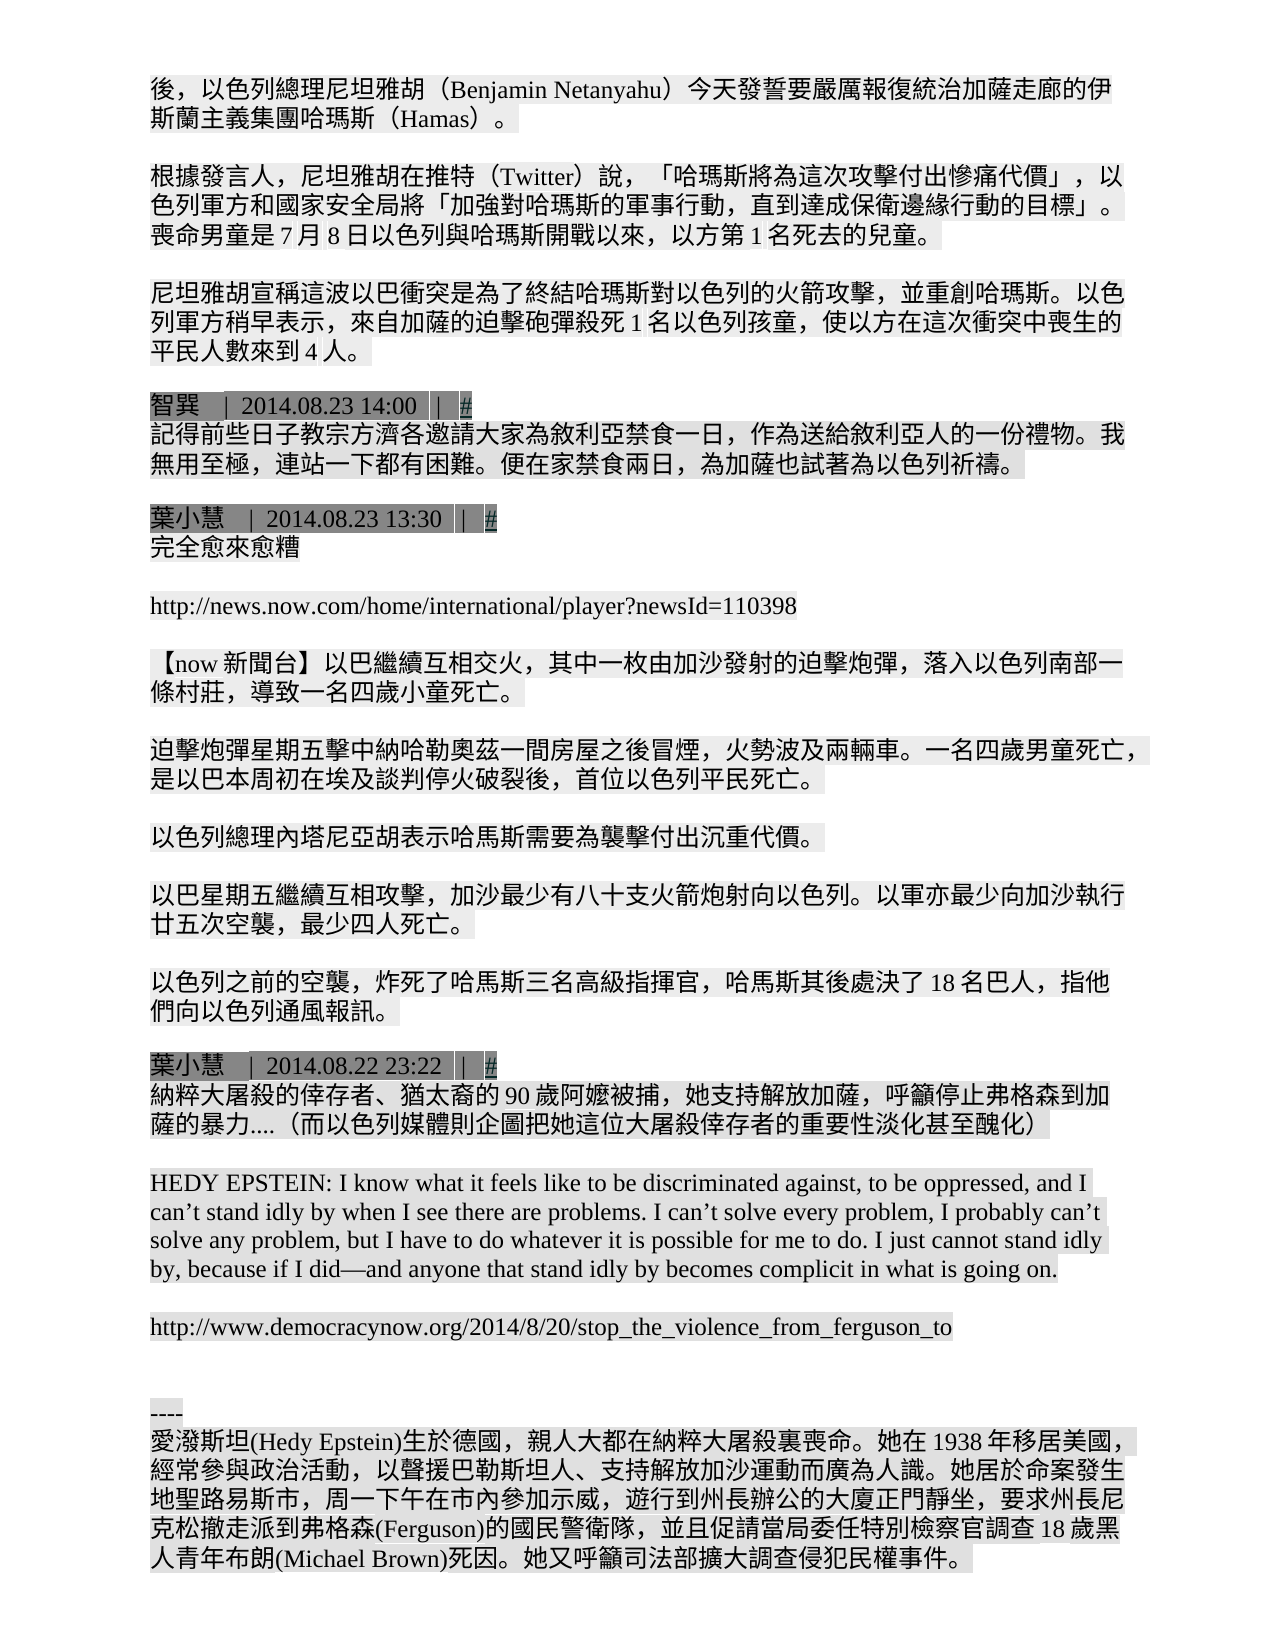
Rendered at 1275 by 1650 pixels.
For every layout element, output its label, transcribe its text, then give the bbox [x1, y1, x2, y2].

text 完全愈來愈糟 http://news.now.com/home/international/player?newsId=110398 【now新聞台】以巴繼續互相交火，其中一枚由加沙發射的迫擊炮彈，落入以色列南部一條村莊，導致一名四歲小童死亡。 迫擊炮彈星期五擊中納哈勒奧茲一間房屋之後冒煙，火勢波及兩輛車。一名四歲男童死亡，是以巴本周初在埃及談判停火破裂後，首位以色列平民死亡。 以色列總理內塔尼亞胡表示哈馬斯需要為襲擊付出沉重代價。 以巴星期五繼續互相攻擊，加沙最少有八十支火箭炮射向以色列。以軍亦最少向加沙執行廿五次空襲，最少四人死亡。 以色列之前的空襲，炸死了哈馬斯三名高級指揮官，哈馬斯其後處決了18名巴人，指他們向以色列通風報訊。 [150, 533, 1125, 1026]
text 後，以色列總理尼坦雅胡（Benjamin Netanyahu）今天發誓要嚴厲報復統治加薩走廊的伊斯蘭主義集團哈瑪斯（Hamas）。 根據發言人，尼坦雅胡在推特（Twitter）說，「哈瑪斯將為這次攻擊付出慘痛代價」，以色列軍方和國家安全局將「加強對哈瑪斯的軍事行動，直到達成保衛邊緣行動的目標」。喪命男童是7月8日以色列與哈瑪斯開戰以來，以方第1名死去的兒童。 尼坦雅胡宣稱這波以巴衝突是為了終結哈瑪斯對以色列的火箭攻擊，並重創哈瑪斯。以色列軍方稍早表示，來自加薩的迫擊砲彈殺死1名以色列孩童，使以方在這次衝突中喪生的平民人數來到4人。 [150, 75, 1125, 366]
text 記得前些日子教宗方濟各邀請大家為敘利亞禁食一日，作為送給敘利亞人的一份禮物。我無用至極，連站一下都有困難。便在家禁食兩日，為加薩也試著為以色列祈禱。 [150, 421, 1125, 479]
text 葉小慧 | 2014.08.23 13:30 | # [150, 504, 1125, 533]
text 納粹大屠殺的倖存者、猶太裔的90歲阿嬤被捕，她支持解放加薩，呼籲停止弗格森到加薩的暴力....（而以色列媒體則企圖把她這位大屠殺倖存者的重要性淡化甚至醜化） HEDY EPSTEIN: I know what it feels like to be discriminated against, to be oppressed, and I can’t stand idly by when I see there are problems. I can’t solve every problem, I probably can’t solve any problem, but I have to do whatever it is possible for me to do. I just cannot stand idly by, because if I did—and anyone that stand idly by becomes complicit in what is going on. http://www.democracynow.org/2014/8/20/stop_the_violence_from_ferguson_to ---- 愛潑斯坦(Hedy Epstein)生於德國，親人大都在納粹大屠殺裏喪命。她在1938年移居美國，經常參與政治活動，以聲援巴勒斯坦人、支持解放加沙運動而廣為人識。她居於命案發生地聖路易斯市，周一下午在市內參加示威，遊行到州長辦公的大廈正門靜坐，要求州長尼克松撤走派到弗格森(Ferguson)的國民警衛隊，並且促請當局委任特別檢察官調查18歲黑人青年布朗(Michael Brown)死因。她又呼籲司法部擴大調查侵犯民權事件。 「不想後代90歲仍要站出來」 周一下午4時40分，警方拘捕愛潑斯坦等9人，指他們堵塞辦公樓入口。愛潑斯坦雙手被膠帶反綁由警員押走時對記者說：「我年少時就一直這樣示威，沒想過到了90歲還要這麼做。我們今天需要站出來，使大家到90歲時毋須再這麼做。」 （摘錄自http://www.mingpaocanada.com/Tor/htm/News/20140820/ttab1_r.htm） [150, 1081, 1125, 1573]
text 葉小慧 | 2014.08.22 23:22 | # [150, 1051, 1125, 1081]
text 智巽 | 2014.08.23 14:00 | # [150, 391, 1125, 421]
